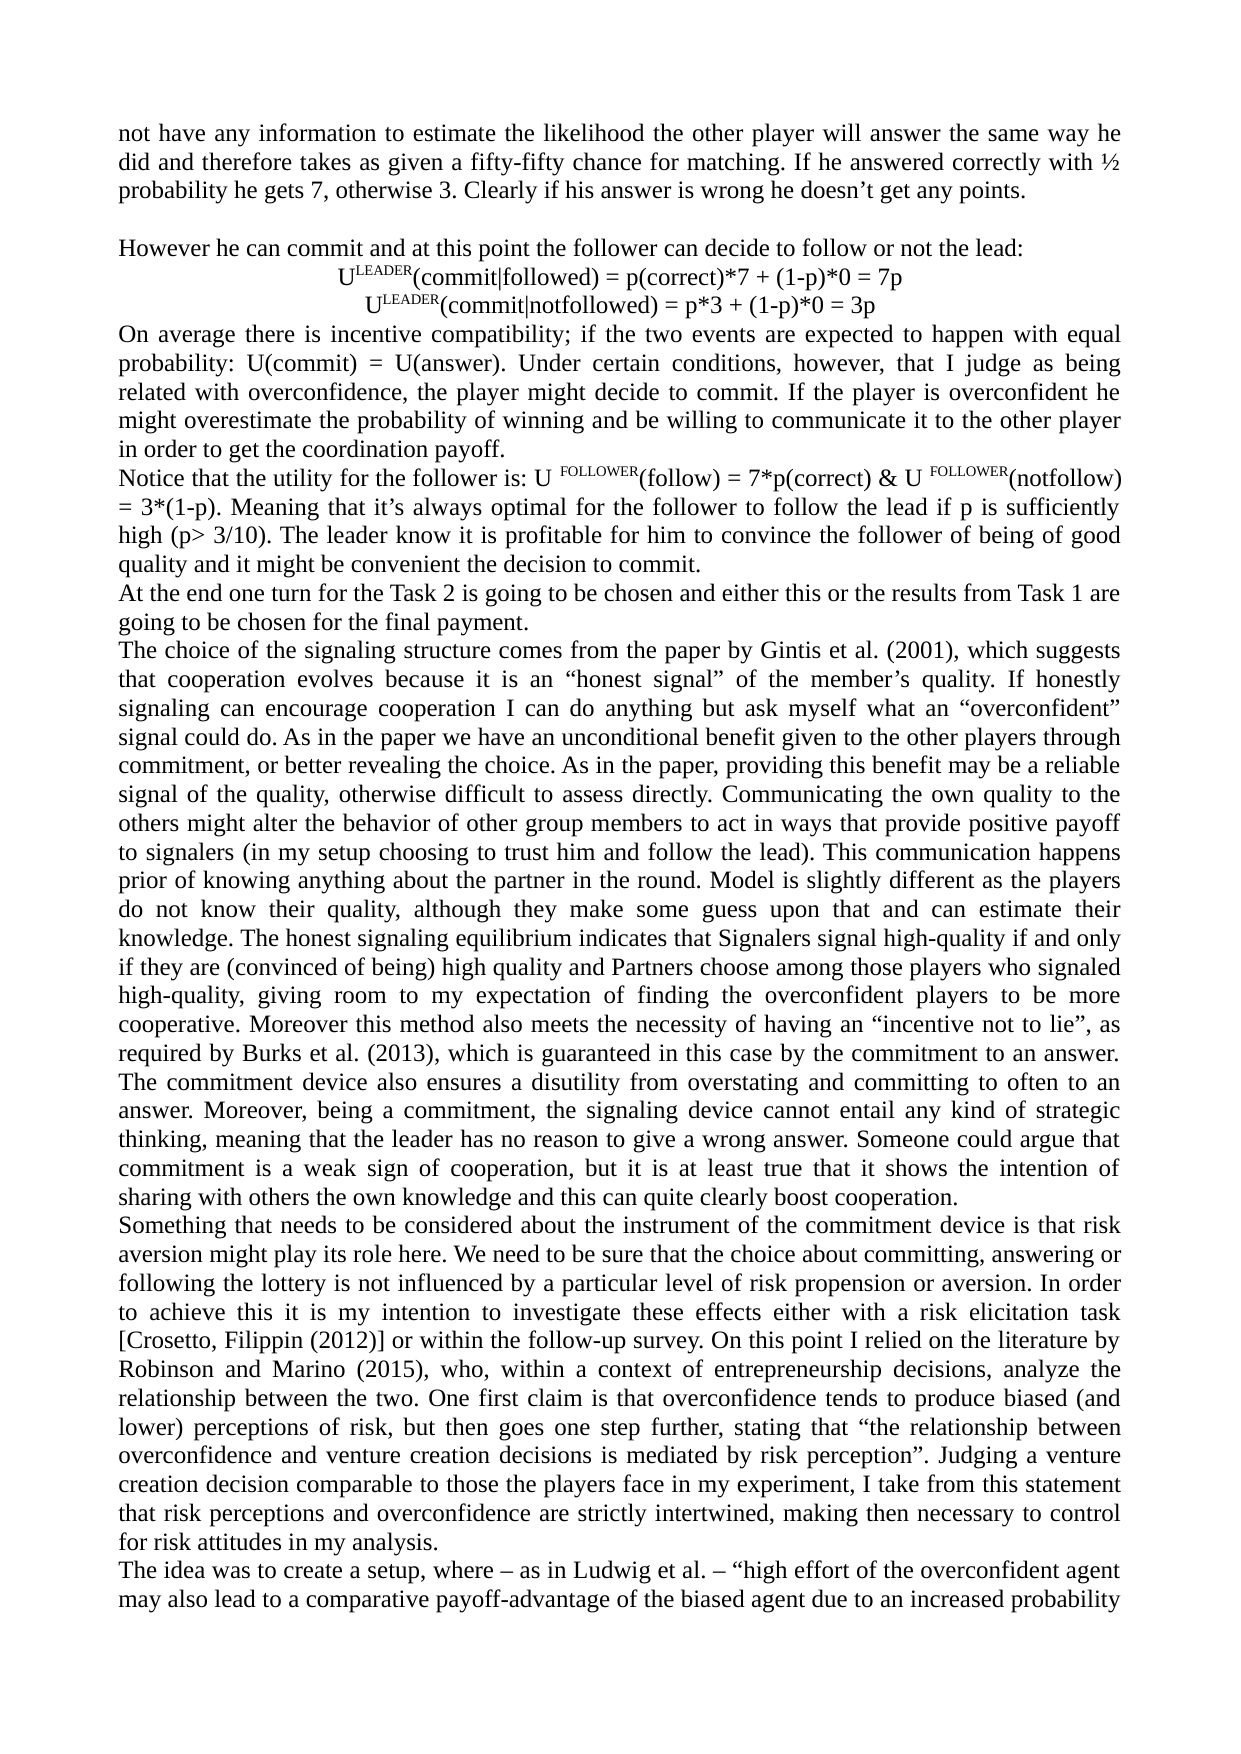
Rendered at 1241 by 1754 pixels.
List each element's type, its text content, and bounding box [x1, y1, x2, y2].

text The idea was to create a setup, where – as in Ludwig et al. – “high effort of the overconfident agent may also lead to a comparative payoff-advantage of the biased agent due to an increased probability [118, 1556, 1122, 1613]
text not have any information to estimate the likelihood the other player will answer the same way he did and therefore takes as given a fifty-fifty chance for matching. If he answered correctly with ½ probability he gets 7, otherwise 3. Clearly if his answer is wrong he doesn’t get any points. [118, 118, 1122, 204]
text The choice of the signaling structure comes from the paper by Gintis et al. (2001), which suggests that cooperation evolves because it is an “honest signal” of the member’s quality. If honestly signaling can encourage cooperation I can do anything but ask myself what an “overconfident” signal could do. As in the paper we have an unconditional benefit given to the other players through commitment, or better revealing the choice. As in the paper, providing this benefit may be a reliable signal of the quality, otherwise difficult to assess directly. Communicating the own quality to the others might alter the behavior of other group members to act in ways that provide positive payoff to signalers (in my setup choosing to trust him and follow the lead). This communication happens prior of knowing anything about the partner in the round. Model is slightly different as the players do not know their quality, although they make some guess upon that and can estimate their knowledge. The honest signaling equilibrium indicates that Signalers signal high-quality if and only if they are (convinced of being) high quality and Partners choose among those players who signaled high-quality, giving room to my expectation of finding the overconfident players to be more cooperative. Moreover this method also meets the necessity of having an “incentive not to lie”, as required by Burks et al. (2013), which is guaranteed in this case by the commitment to an answer. The commitment device also ensures a disutility from overstating and committing to often to an answer. Moreover, being a commitment, the signaling device cannot entail any kind of strategic thinking, meaning that the leader has no reason to give a wrong answer. Someone could argue that commitment is a weak sign of cooperation, but it is at least true that it shows the intention of sharing with others the own knowledge and this can quite clearly boost cooperation. [118, 636, 1122, 1211]
text Notice that the utility for the follower is: U FOLLOWER(follow) = 7*p(correct) & U FOLLOWER(notfollow) = 3*(1-p). Meaning that it’s always optimal for the follower to follow the lead if p is sufficiently high (p> 3/10). The leader know it is profitable for him to convince the follower of being of good quality and it might be convenient the decision to commit. [118, 463, 1122, 578]
text ULEADER(commit|notfollowed) = p*3 + (1-p)*0 = 3p [118, 291, 1122, 319]
text On average there is incentive compatibility; if the two events are expected to happen with equal probability: U(commit) = U(answer). Under certain conditions, however, that I judge as being related with overconfidence, the player might decide to commit. If the player is overconfident he might overestimate the probability of winning and be willing to communicate it to the other player in order to get the coordination payoff. [118, 319, 1122, 463]
text ULEADER(commit|followed) = p(correct)*7 + (1-p)*0 = 7p [118, 262, 1122, 291]
text Something that needs to be considered about the instrument of the commitment device is that risk aversion might play its role here. We need to be sure that the choice about committing, answering or following the lottery is not influenced by a particular level of risk propension or aversion. In order to achieve this it is my intention to investigate these effects either with a risk elicitation task [Crosetto, Filippin (2012)] or within the follow-up survey. On this point I relied on the literature by Robinson and Marino (2015), who, within a context of entrepreneurship decisions, analyze the relationship between the two. One first claim is that overconfidence tends to produce biased (and lower) perceptions of risk, but then goes one step further, stating that “the relationship between overconfidence and venture creation decisions is mediated by risk perception”. Judging a venture creation decision comparable to those the players face in my experiment, I take from this statement that risk perceptions and overconfidence are strictly intertwined, making then necessary to control for risk attitudes in my analysis. [118, 1211, 1122, 1556]
text At the end one turn for the Task 2 is going to be chosen and either this or the results from Task 1 are going to be chosen for the final payment. [118, 578, 1122, 636]
text However he can commit and at this point the follower can decide to follow or not the lead: [118, 233, 1122, 262]
